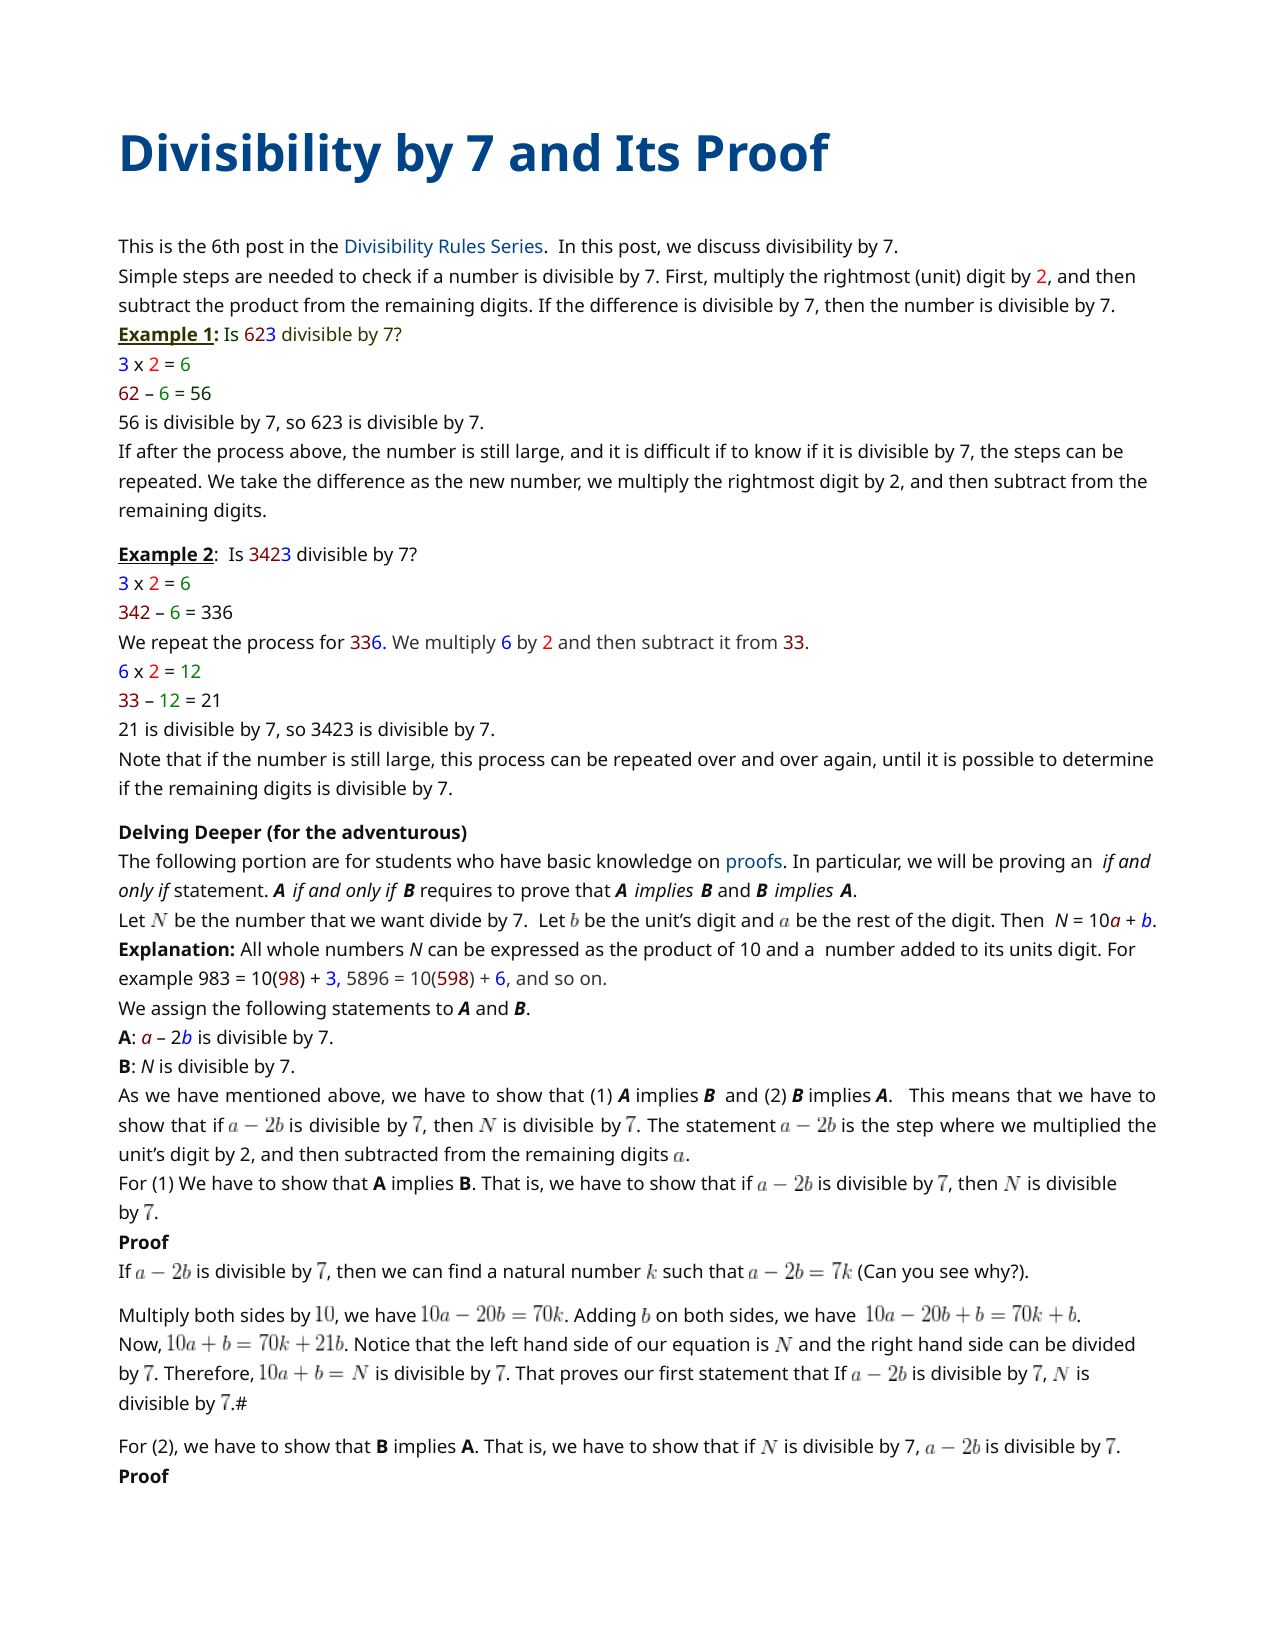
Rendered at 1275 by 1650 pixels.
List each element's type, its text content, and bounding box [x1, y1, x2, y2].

picture [412, 1115, 423, 1132]
picture [625, 1115, 636, 1132]
picture [646, 1264, 658, 1279]
text A: a – 2b is divisible by 7. B: N is divisible by 7. [118, 1024, 1157, 1079]
picture [760, 1440, 779, 1454]
picture [220, 1393, 231, 1410]
picture [228, 1117, 284, 1132]
picture [1105, 1437, 1116, 1454]
picture [495, 1364, 506, 1381]
picture [866, 1304, 1077, 1323]
text Example 1: Is 623 divisible by 7? [118, 322, 1157, 347]
picture [421, 1304, 564, 1323]
picture [780, 1117, 836, 1132]
text We assign the following statements to A and B. [118, 995, 1157, 1020]
picture [150, 913, 169, 927]
picture [135, 1263, 191, 1279]
text Proof [118, 1229, 1157, 1254]
picture [774, 1337, 794, 1352]
text If is divisible by , then we can find a natural number such that (Can you see why?). [118, 1258, 1157, 1284]
picture [570, 913, 579, 927]
picture [673, 1152, 685, 1162]
text As we have mentioned above, we have to show that (1) A implies B and (2) B implies A. This means that we have to show that if is divisible by , then is divisible by . The statement is the step where we multiplied the unit’s digit by 2, and then subtracted from the remaining digits . [118, 1083, 1157, 1167]
text This is the 6th post in the Divisibility Rules Series. In this post, we discuss divisibility by 7. [118, 234, 1157, 259]
picture [478, 1118, 498, 1132]
picture [757, 1175, 813, 1191]
picture [1032, 1364, 1043, 1381]
text Note that if the number is still large, this process can be repeated over and over again, until it is possible to determine if the remaining digits is divisible by 7. [118, 746, 1157, 801]
text The following portion are for students who have basic knowledge on proofs. In particular, we will be proving an if and only if statement. A if and only if B requires to prove that A implies B and B implies A. [118, 848, 1157, 903]
text For (1) We have to show that A implies B. That is, we have to show that if is divisible by , then is divisible by . [118, 1170, 1157, 1225]
picture [143, 1203, 154, 1220]
picture [143, 1364, 154, 1381]
picture [937, 1174, 948, 1191]
picture [748, 1262, 853, 1279]
text 6 x 2 = 12 33 – 12 = 21 21 is divisible by 7, so 3423 is divisible by 7. [118, 658, 1157, 742]
picture [779, 918, 791, 927]
text Example 2: Is 3423 divisible by 7? [118, 541, 1157, 567]
text 3 x 2 = 6 62 – 6 = 56 56 is divisible by 7, so 623 is divisible by 7. [118, 351, 1157, 435]
text Multiply both sides by , we have . Adding on both sides, we have . Now, . Notice that the left hand side of our equation is and the right hand side can be divided by . Therefore, is divisible by . That proves our first statement that If is divisible by , is divisible by .# [118, 1302, 1157, 1415]
text Delving Deeper (for the adventurous) [118, 819, 1157, 845]
picture [1052, 1367, 1071, 1381]
picture [167, 1333, 344, 1352]
text If after the process above, the number is still large, and it is difficult if to know if it is divisible by 7, the steps can be repeated. We take the difference as the new number, we multiply the rightmost digit by 2, and then subtract from the remaining digits. [118, 439, 1157, 523]
picture [315, 1306, 335, 1323]
subtitle Divisibility by 7 and Its Proof [118, 118, 1157, 186]
text Let be the number that we want divide by 7. Let be the unit’s digit and be the rest of the digit. Then N = 10a + b. [118, 907, 1157, 932]
picture [641, 1308, 651, 1323]
text 3 x 2 = 6 342 – 6 = 336 [118, 570, 1157, 625]
picture [925, 1438, 980, 1454]
text Simple steps are needed to check if a number is divisible by 7. First, multiply the rightmost (unit) digit by 2, and then subtract the product from the remaining digits. If the difference is divisible by 7, then the number is divisible by 7. [118, 263, 1157, 318]
picture [259, 1364, 370, 1381]
picture [851, 1365, 907, 1381]
picture [316, 1262, 327, 1279]
picture [1003, 1176, 1022, 1191]
text For (2), we have to show that B implies A. That is, we have to show that if is divisible by 7, is divisible by . [118, 1434, 1157, 1459]
text We repeat the process for 336. We multiply 6 by 2 and then subtract it from 33. [118, 629, 1157, 654]
text Explanation: All whole numbers N can be expressed as the product of 10 and a number added to its units digit. For example 983 = 10(98) + 3, 5896 = 10(598) + 6, and so on. [118, 936, 1157, 991]
text Proof [118, 1463, 1157, 1488]
